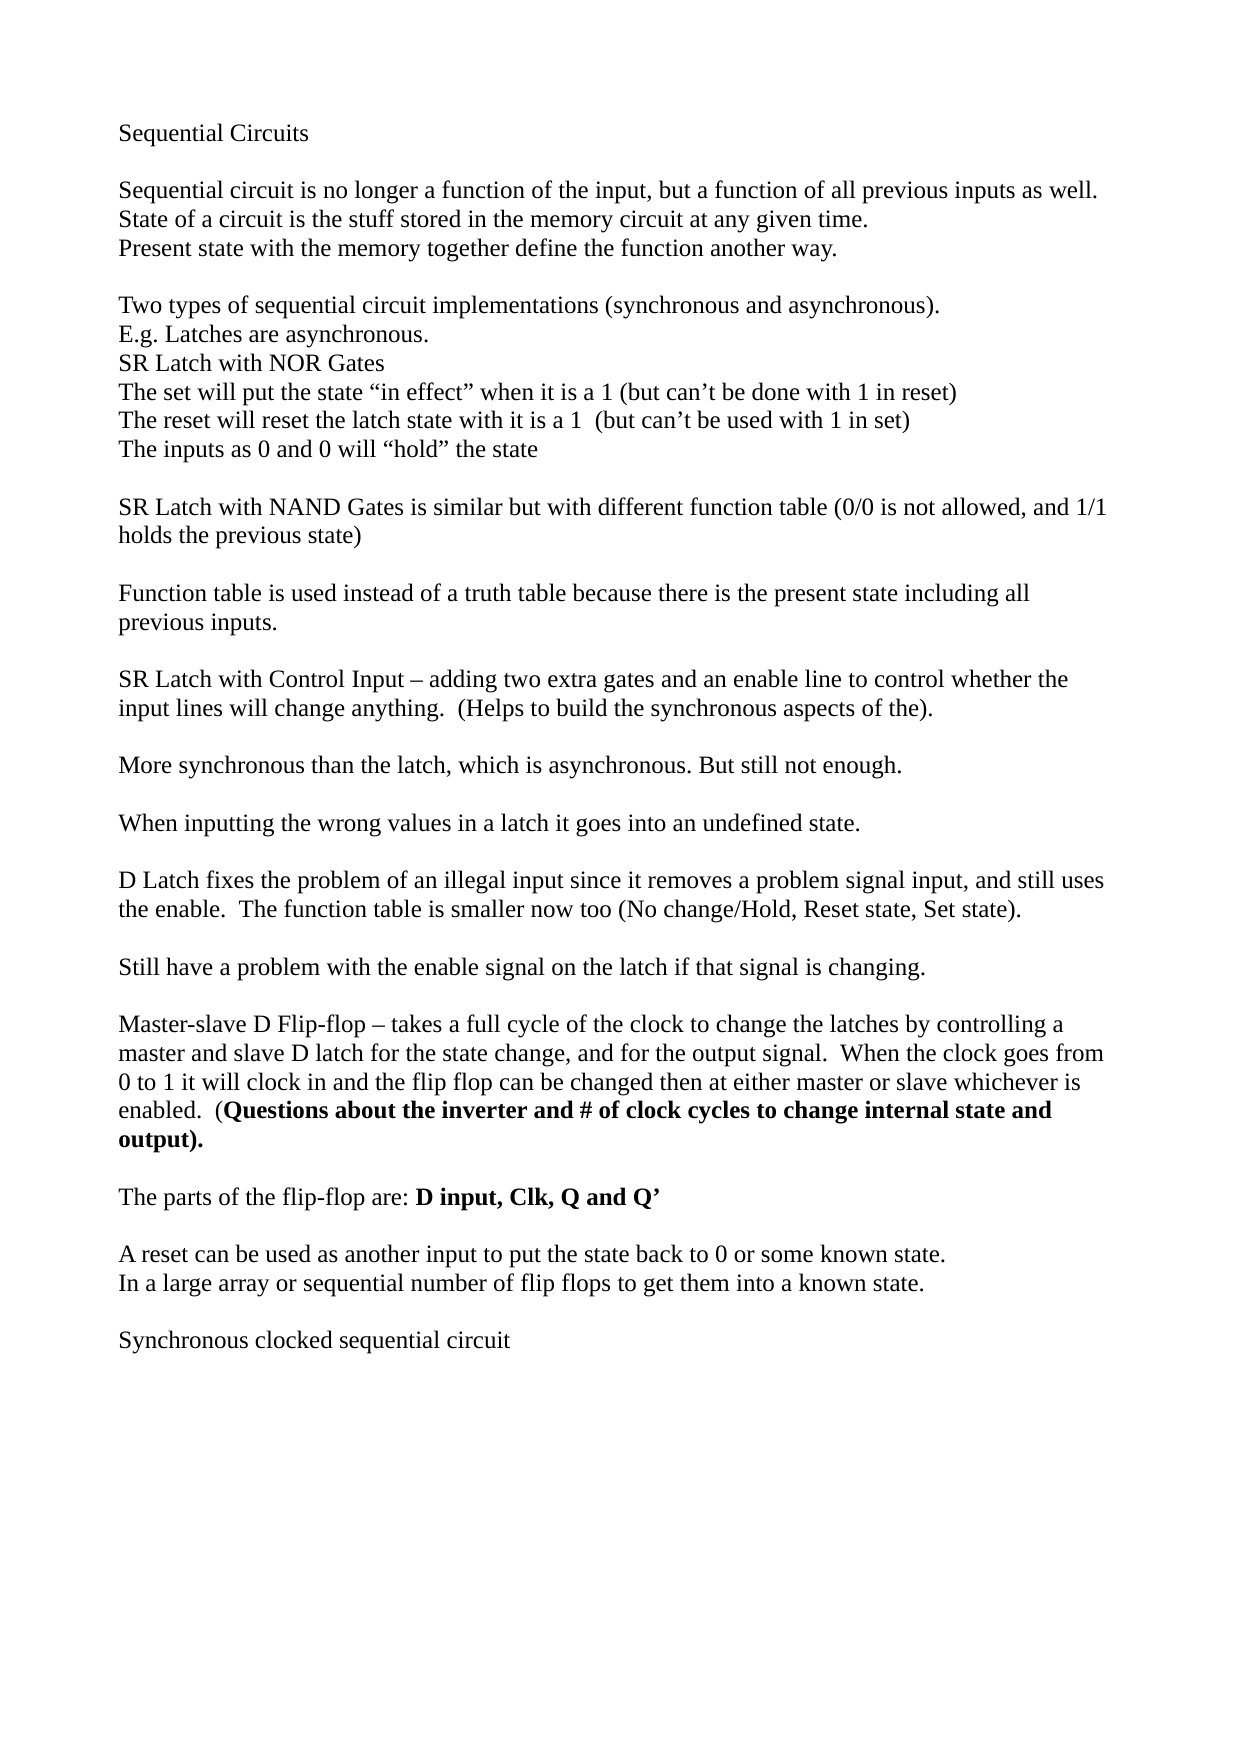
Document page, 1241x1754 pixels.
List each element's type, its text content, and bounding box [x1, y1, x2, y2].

text The reset will reset the latch state with it is a 1 (but can’t be used with 1 in set) [118, 406, 1122, 434]
text Synchronous clocked sequential circuit [118, 1326, 1122, 1354]
text A reset can be used as another input to put the state back to 0 or some known state. [118, 1239, 1122, 1268]
text State of a circuit is the stuff stored in the memory circuit at any given time. [118, 204, 1122, 233]
text E.g. Latches are asynchronous. [118, 319, 1122, 348]
text Master-slave D Flip-flop – takes a full cycle of the clock to change the latches by controlling a master and slave D latch for the state change, and for the output signal. When the clock goes from 0 to 1 it will clock in and the flip flop can be changed then at either master or slave whichever is enabled. (Questions about the inverter and # of clock cycles to change internal state and output). [118, 1009, 1122, 1153]
text D Latch fixes the problem of an illegal input since it removes a problem signal input, and still uses the enable. The function table is smaller now too (No change/Hold, Reset state, Set state). [118, 866, 1122, 923]
text Two types of sequential circuit implementations (synchronous and asynchronous). [118, 291, 1122, 319]
text SR Latch with NOR Gates [118, 348, 1122, 377]
text More synchronous than the latch, which is asynchronous. But still not enough. [118, 751, 1122, 779]
text Sequential Circuits [118, 118, 1122, 147]
text The parts of the flip-flop are: D input, Clk, Q and Q’ [118, 1182, 1122, 1211]
text Sequential circuit is no longer a function of the input, but a function of all previous inputs as well. [118, 176, 1122, 204]
text Present state with the memory together define the function another way. [118, 233, 1122, 262]
text SR Latch with NAND Gates is similar but with different function table (0/0 is not allowed, and 1/1 holds the previous state) [118, 492, 1122, 549]
text When inputting the wrong values in a latch it goes into an undefined state. [118, 808, 1122, 837]
text In a large array or sequential number of flip flops to get them into a known state. [118, 1268, 1122, 1297]
text Function table is used instead of a truth table because there is the present state including all previous inputs. [118, 578, 1122, 636]
text Still have a problem with the enable signal on the latch if that signal is changing. [118, 952, 1122, 981]
text The set will put the state “in effect” when it is a 1 (but can’t be done with 1 in reset) [118, 377, 1122, 406]
text The inputs as 0 and 0 will “hold” the state [118, 434, 1122, 463]
text SR Latch with Control Input – adding two extra gates and an enable line to control whether the input lines will change anything. (Helps to build the synchronous aspects of the). [118, 664, 1122, 722]
